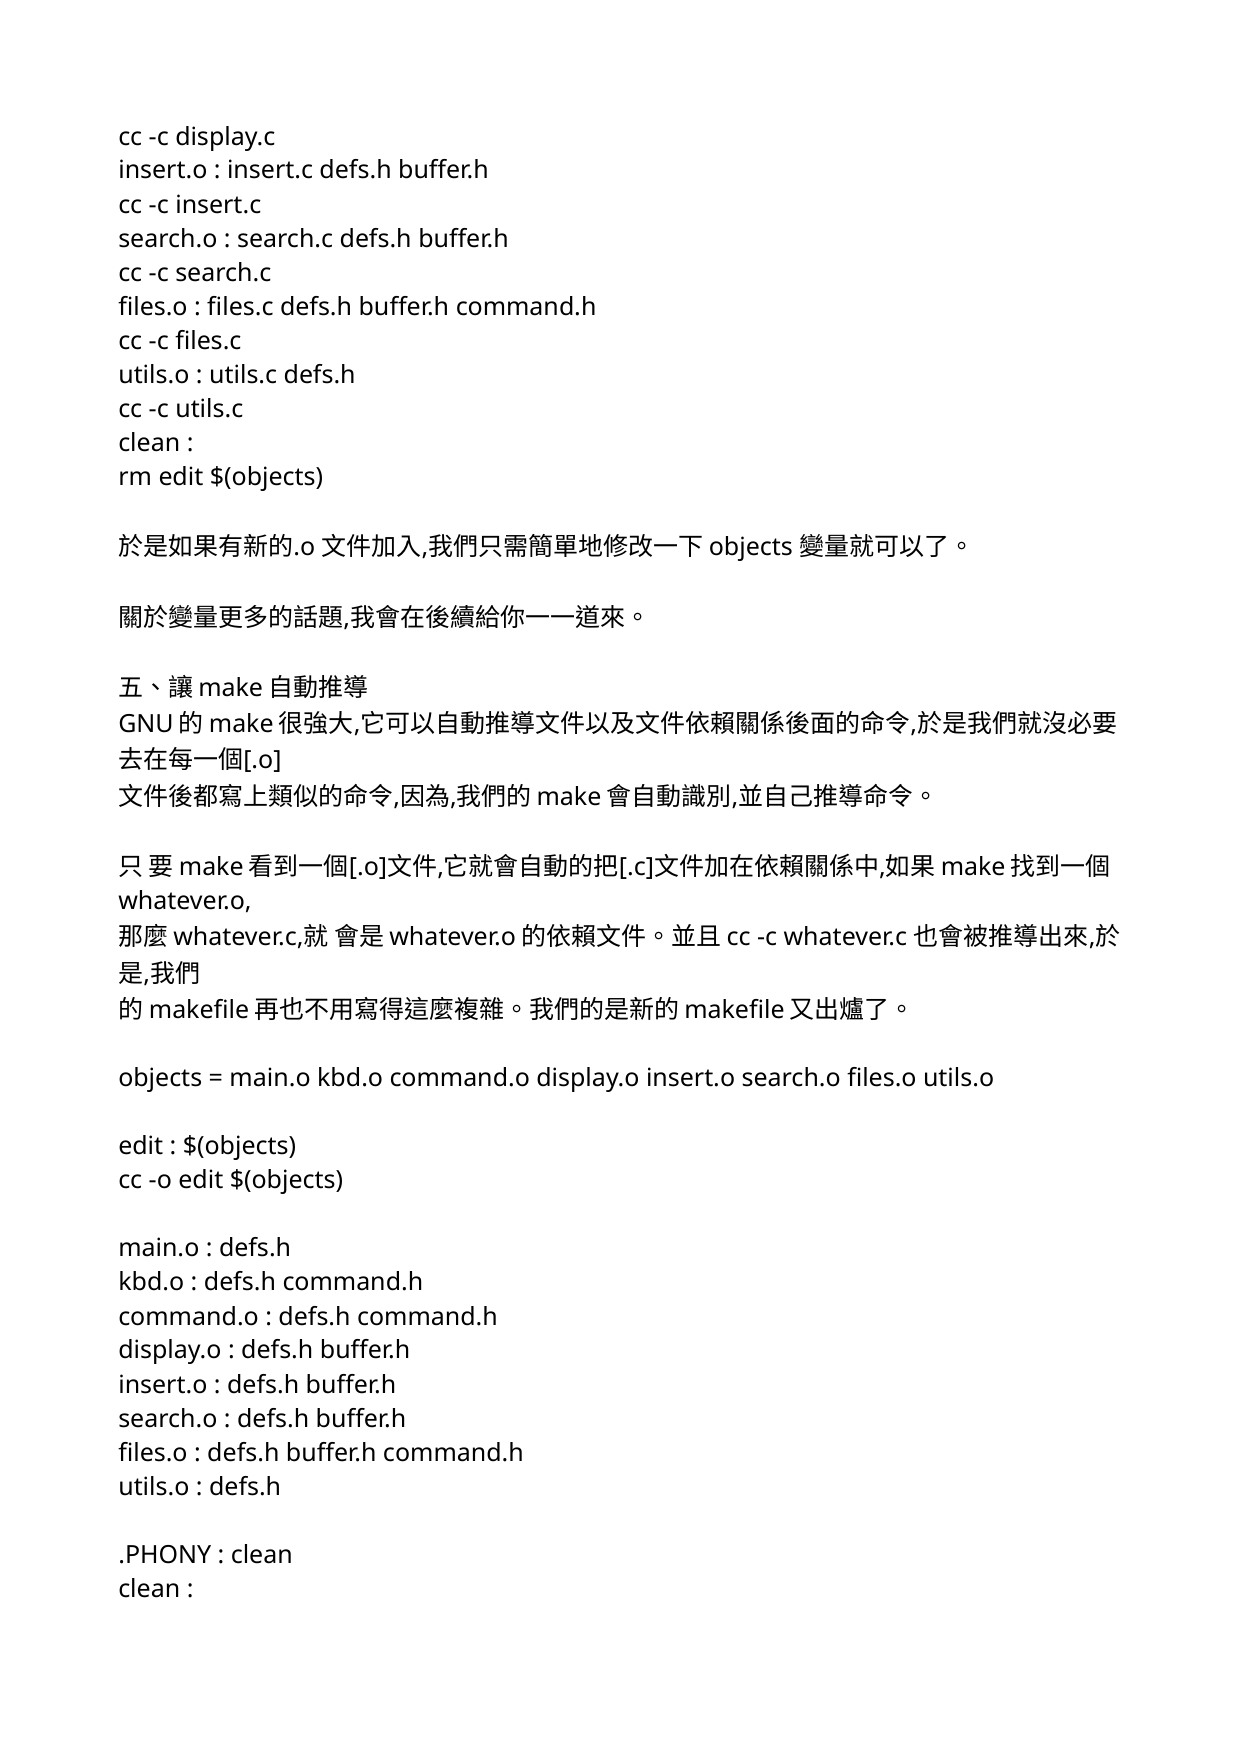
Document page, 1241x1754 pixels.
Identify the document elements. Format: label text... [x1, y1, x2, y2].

text search.o : search.c defs.h buffer.h [118, 220, 1122, 254]
text 於是如果有新的.o 文件加入,我們只需簡單地修改一下 objects 變量就可以了。 [118, 527, 1122, 563]
text cc -c insert.c [118, 186, 1122, 220]
text 那麼whatever.c,就 會是whatever.o的依賴文件。並且 cc -c whatever.c 也會被推導出來,於是,我們 [118, 917, 1122, 989]
text objects = main.o kbd.o command.o display.o insert.o search.o files.o utils.o [118, 1060, 1122, 1094]
text 文件後都寫上類似的命令,因為,我們的make會自動識別,並自己推導命令。 [118, 776, 1122, 812]
text cc -c files.c [118, 322, 1122, 357]
text .PHONY : clean [118, 1537, 1122, 1571]
text cc -c display.c [118, 118, 1122, 152]
text 的 makefile再也不用寫得這麼複雜。我們的是新的makefile又出爐了。 [118, 989, 1122, 1026]
text kbd.o : defs.h command.h [118, 1264, 1122, 1298]
text 只 要make看到一個[.o]文件,它就會自動的把[.c]文件加在依賴關係中,如果make找到一個whatever.o, [118, 847, 1122, 917]
text files.o : defs.h buffer.h command.h [118, 1434, 1122, 1468]
text clean : [118, 425, 1122, 459]
text cc -c search.c [118, 254, 1122, 288]
text rm edit $(objects) [118, 459, 1122, 493]
text insert.o : defs.h buffer.h [118, 1366, 1122, 1400]
text search.o : defs.h buffer.h [118, 1400, 1122, 1434]
text files.o : files.c defs.h buffer.h command.h [118, 288, 1122, 322]
text clean : [118, 1571, 1122, 1605]
text cc -o edit $(objects) [118, 1162, 1122, 1196]
text command.o : defs.h command.h [118, 1298, 1122, 1332]
text GNU的make很強大,它可以自動推導文件以及文件依賴關係後面的命令,於是我們就沒必要去在每一個[.o] [118, 704, 1122, 776]
text utils.o : utils.c defs.h [118, 357, 1122, 391]
text 五、讓make自動推導 [118, 667, 1122, 704]
text edit : $(objects) [118, 1128, 1122, 1162]
text display.o : defs.h buffer.h [118, 1332, 1122, 1366]
text 關於變量更多的話題,我會在後續給你一一道來。 [118, 597, 1122, 633]
text insert.o : insert.c defs.h buffer.h [118, 152, 1122, 186]
text cc -c utils.c [118, 391, 1122, 425]
text utils.o : defs.h [118, 1468, 1122, 1502]
text main.o : defs.h [118, 1230, 1122, 1264]
